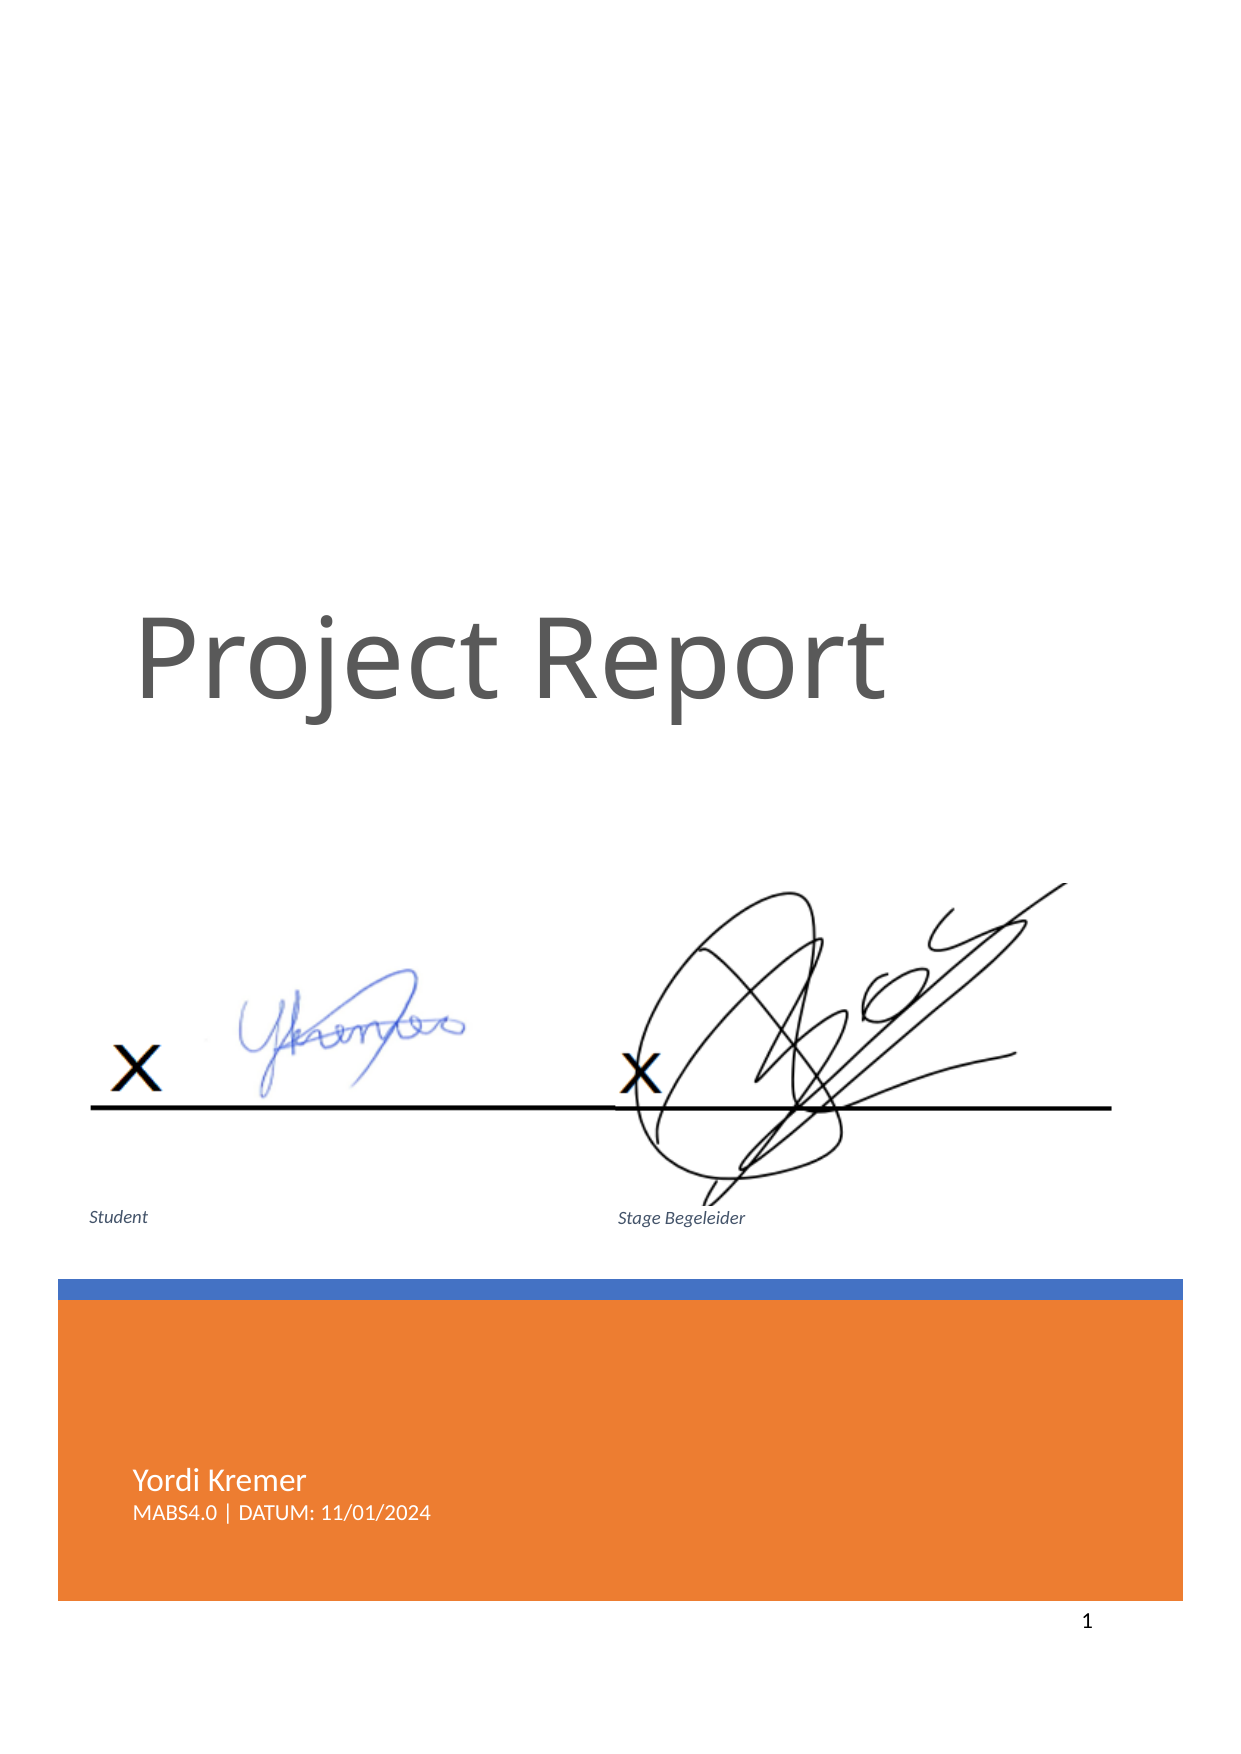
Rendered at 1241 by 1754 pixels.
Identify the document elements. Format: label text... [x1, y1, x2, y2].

text Stage Begeleider [618, 1206, 1164, 1229]
text Student [89, 1205, 617, 1228]
